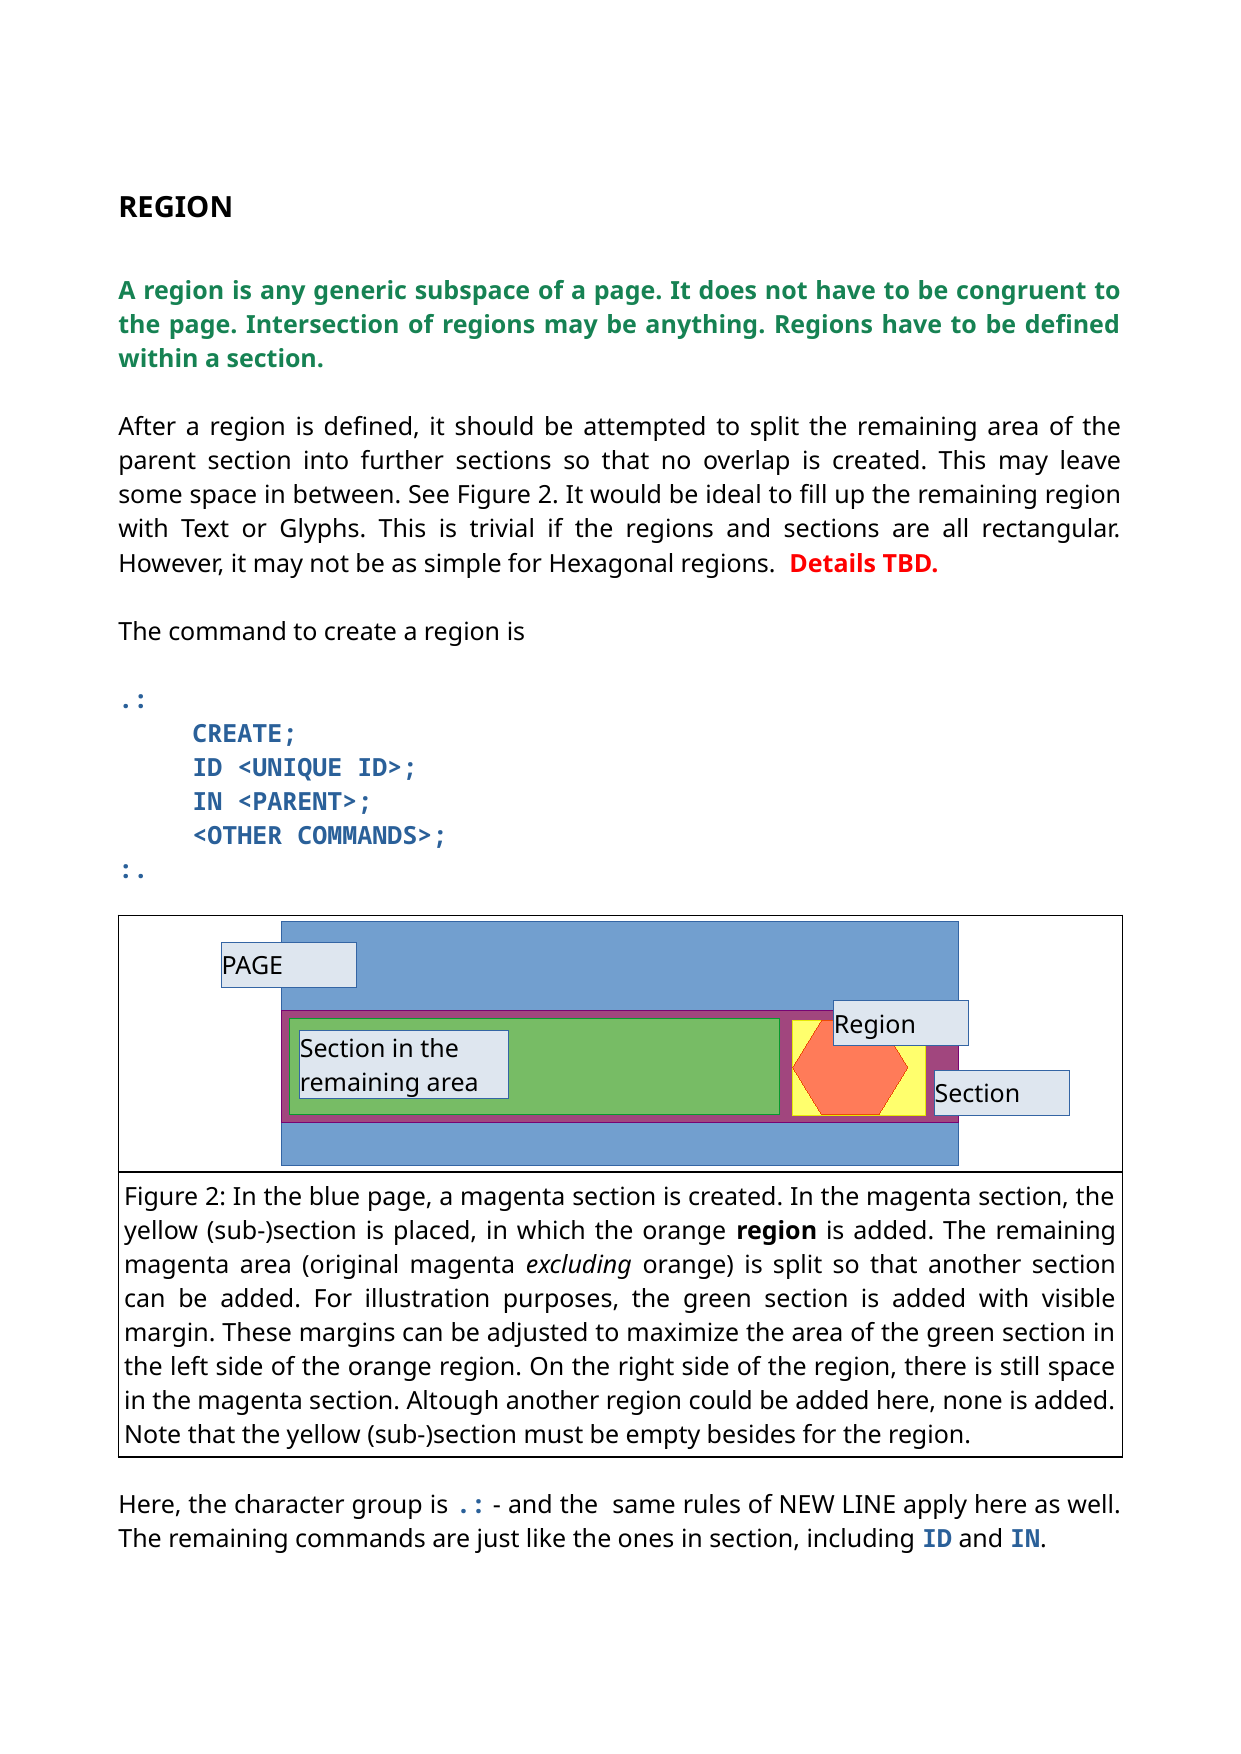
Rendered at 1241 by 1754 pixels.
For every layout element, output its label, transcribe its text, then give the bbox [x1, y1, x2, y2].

text ID <UNIQUE ID>; [118, 749, 1122, 784]
text A region is any generic subspace of a page. It does not have to be congruent to the page. Intersection of regions may be anything. Regions have to be defined within a section. [118, 273, 1122, 375]
text :. [118, 852, 1122, 886]
text Here, the character group is .: - and the same rules of NEW LINE apply here as well. The remaining commands are just like the ones in section, including ID and IN. [118, 1486, 1122, 1554]
text After a region is defined, it should be attempted to split the remaining area of the parent section into further sections so that no overlap is created. This may leave some space in between. See Figure 2. It would be ideal to fill up the remaining region with Text or Glyphs. This is trivial if the regions and sections are all rectangular. However, it may not be as simple for Hexagonal regions. Details TBD. [118, 409, 1122, 579]
text The command to create a region is [118, 613, 1122, 647]
subtitle REGION [118, 186, 1122, 226]
table_cell Figure 2: In the blue page, a magenta section is created. In the magenta section, the yellow (sub-)section is placed, in which the orange region is added. The remaining magenta area (original magenta excluding orange) is split so that another section can be added. For illustration purposes, the green section is added with visible margin. These margins can be adjusted to maximize the area of the green section in the left side of the orange region. On the right side of the region, there is still space in the magenta section. Altough another region could be added here, none is added. Note that the yellow (sub-)section must be empty besides for the region. [119, 1173, 1122, 1456]
text <OTHER COMMANDS>; [118, 818, 1122, 852]
text CREATE; [118, 716, 1122, 749]
text .: [118, 681, 1122, 716]
table_header [119, 916, 1122, 1171]
text IN <PARENT>; [118, 784, 1122, 818]
